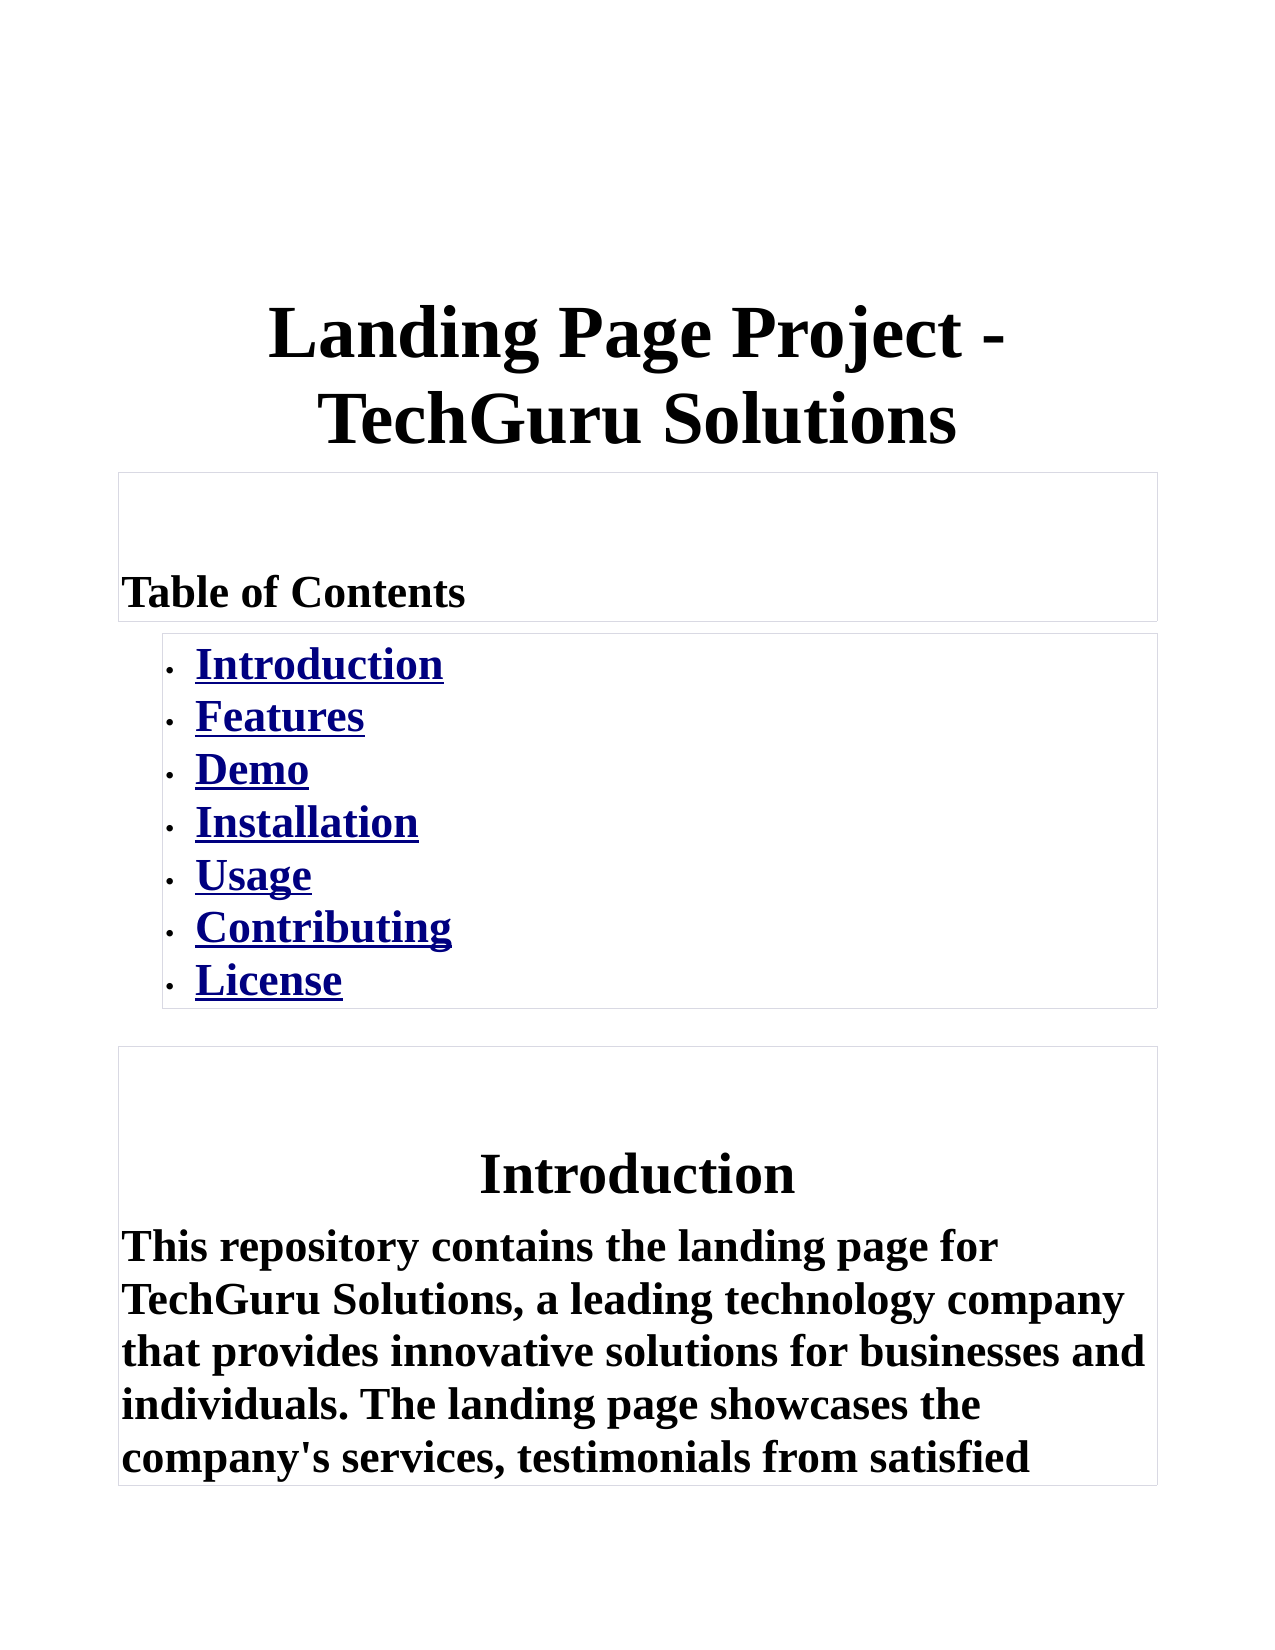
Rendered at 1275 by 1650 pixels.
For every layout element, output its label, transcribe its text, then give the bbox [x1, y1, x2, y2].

list Introduction [163, 634, 1157, 686]
list Features [163, 686, 1157, 739]
list License [163, 949, 1157, 1008]
text This repository contains the landing page for TechGuru Solutions, a leading technology company that provides innovative solutions for businesses and individuals. The landing page showcases the company's services, testimonials from satisfied [119, 1216, 1157, 1485]
list Contributing [163, 897, 1157, 949]
list Installation [163, 791, 1157, 844]
subtitle Landing Page Project - TechGuru Solutions [118, 287, 1157, 459]
subtitle Introduction [119, 1136, 1157, 1206]
list Demo [163, 739, 1157, 791]
list Usage [163, 844, 1157, 897]
subtitle Table of Contents [119, 562, 1157, 621]
